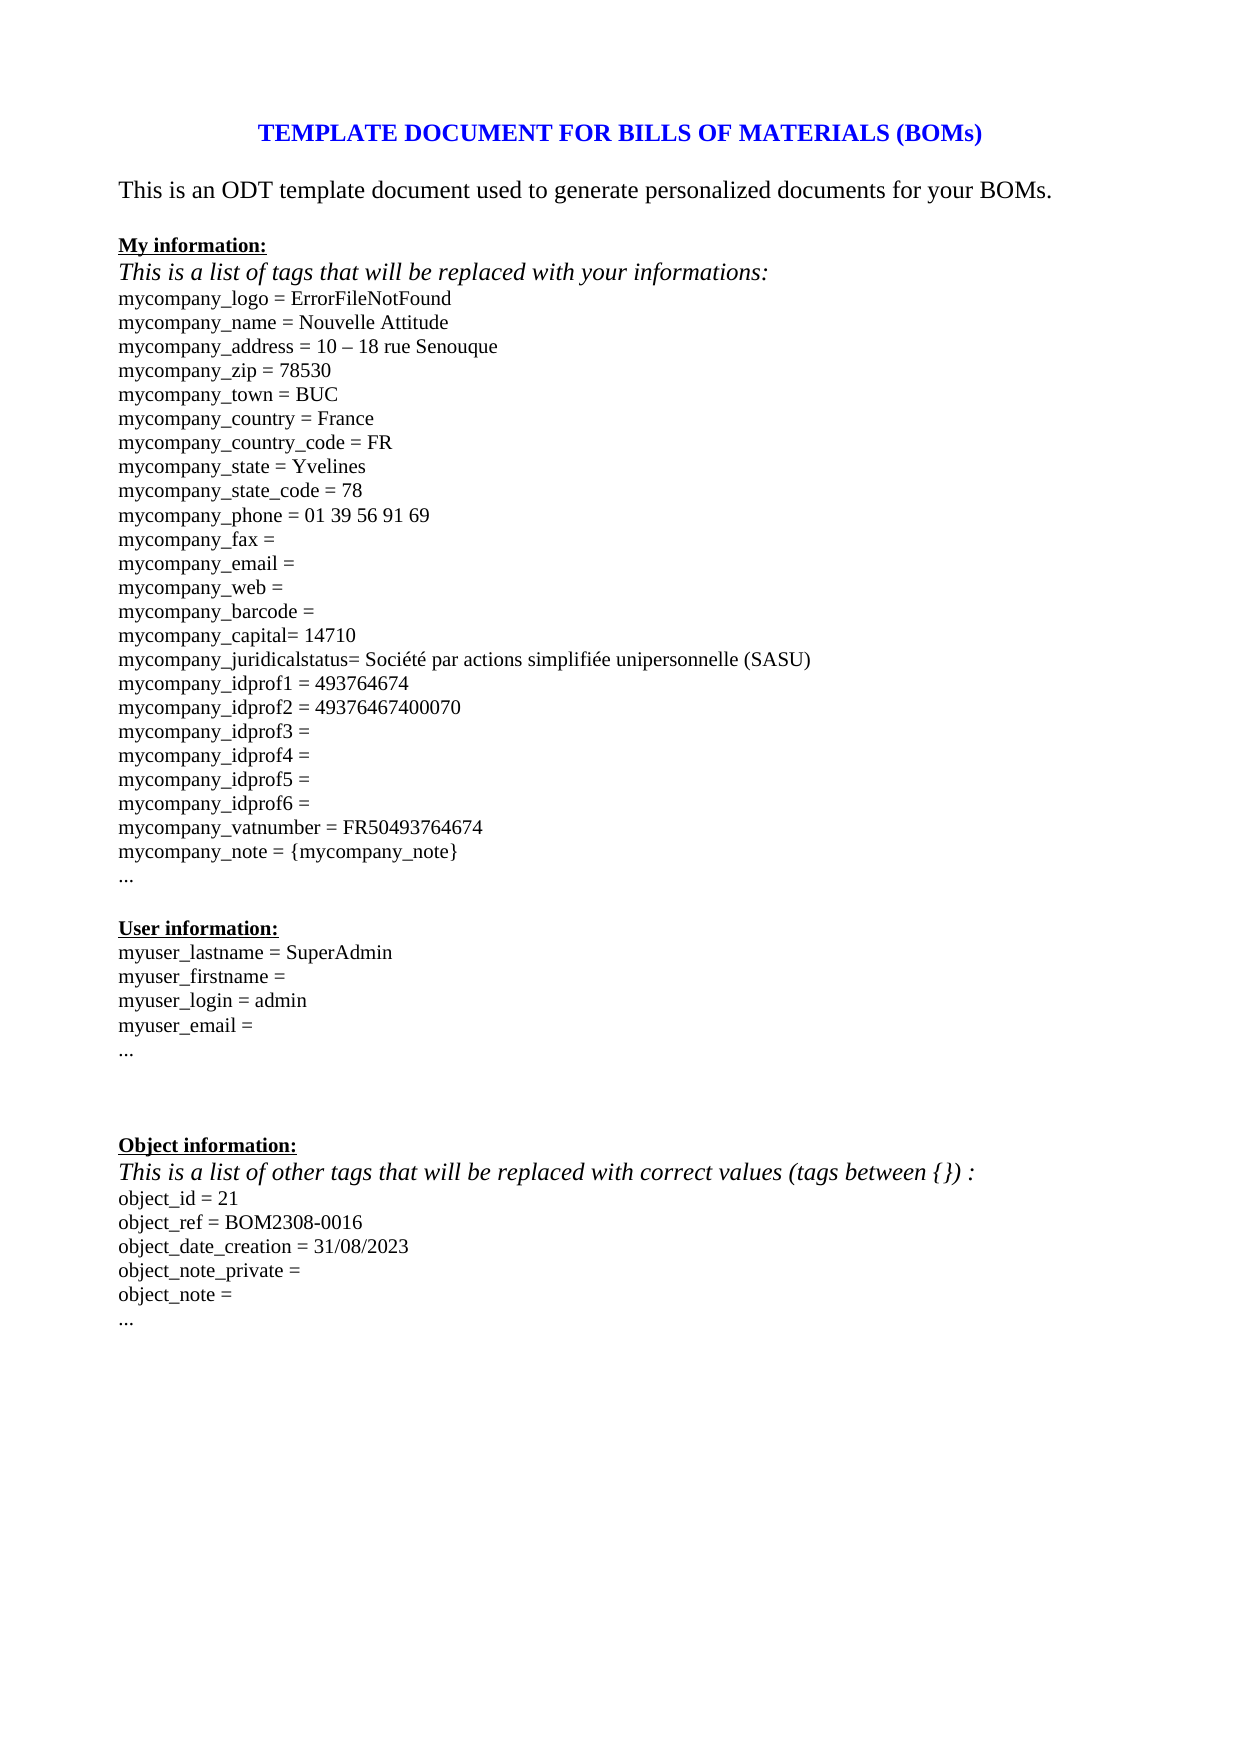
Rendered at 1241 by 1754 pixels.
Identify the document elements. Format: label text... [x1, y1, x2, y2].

text object_ref = BOM2308-0016 [118, 1210, 1122, 1234]
text mycompany_logo = ErrorFileNotFound [118, 286, 1122, 310]
text mycompany_country = France [118, 406, 1122, 430]
text object_note_private = [118, 1258, 1122, 1282]
text mycompany_phone = 01 39 56 91 69 [118, 502, 1122, 527]
text mycompany_name = Nouvelle Attitude [118, 310, 1122, 334]
text User information: [118, 916, 1122, 940]
text mycompany_zip = 78530 [118, 358, 1122, 382]
text mycompany_state_code = 78 [118, 478, 1122, 502]
text Object information: [118, 1133, 1122, 1157]
text mycompany_idprof3 = [118, 719, 1122, 743]
text This is an ODT template document used to generate personalized documents for your BOMs. [118, 176, 1122, 204]
text mycompany_country_code = FR [118, 430, 1122, 454]
text mycompany_state = Yvelines [118, 454, 1122, 478]
text mycompany_vatnumber = FR50493764674 [118, 815, 1122, 839]
text mycompany_barcode = [118, 599, 1122, 623]
text object_note = [118, 1282, 1122, 1306]
text mycompany_juridicalstatus= Société par actions simplifiée unipersonnelle (SASU) [118, 647, 1122, 671]
text ... [118, 1306, 1122, 1330]
text mycompany_address = 10 – 18 rue Senouque [118, 334, 1122, 358]
text myuser_email = [118, 1012, 1122, 1037]
text mycompany_note = {mycompany_note} [118, 839, 1122, 863]
text This is a list of tags that will be replaced with your informations: [118, 257, 1122, 286]
text mycompany_town = BUC [118, 382, 1122, 406]
text mycompany_idprof4 = [118, 743, 1122, 767]
text myuser_lastname = SuperAdmin [118, 940, 1122, 964]
text mycompany_idprof2 = 49376467400070 [118, 695, 1122, 719]
text mycompany_idprof6 = [118, 791, 1122, 815]
text This is a list of other tags that will be replaced with correct values (tags between {}) : [118, 1157, 1122, 1186]
text myuser_firstname = [118, 964, 1122, 988]
text object_date_creation = 31/08/2023 [118, 1234, 1122, 1258]
text TEMPLATE DOCUMENT FOR BILLS OF MATERIALS (BOMs) [118, 118, 1122, 147]
text mycompany_idprof1 = 493764674 [118, 671, 1122, 695]
text myuser_login = admin [118, 988, 1122, 1012]
text mycompany_fax = [118, 527, 1122, 551]
text ... [118, 863, 1122, 887]
text mycompany_idprof5 = [118, 767, 1122, 791]
text ... [118, 1037, 1122, 1061]
text My information: [118, 233, 1122, 257]
text mycompany_capital= 14710 [118, 623, 1122, 647]
text mycompany_web = [118, 575, 1122, 599]
text object_id = 21 [118, 1186, 1122, 1210]
text mycompany_email = [118, 551, 1122, 575]
